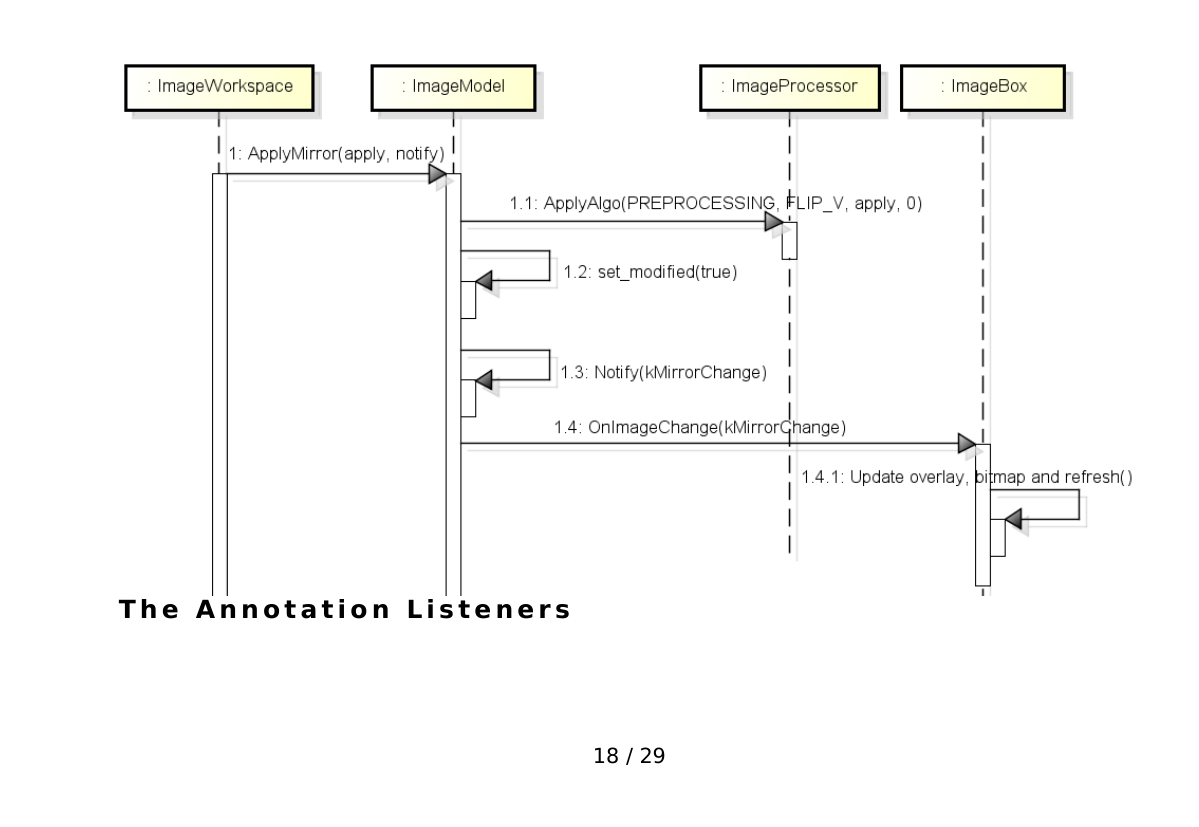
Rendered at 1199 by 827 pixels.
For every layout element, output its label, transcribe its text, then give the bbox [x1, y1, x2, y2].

picture [118, 58, 1140, 596]
title The Annotation Listeners [118, 596, 1140, 625]
